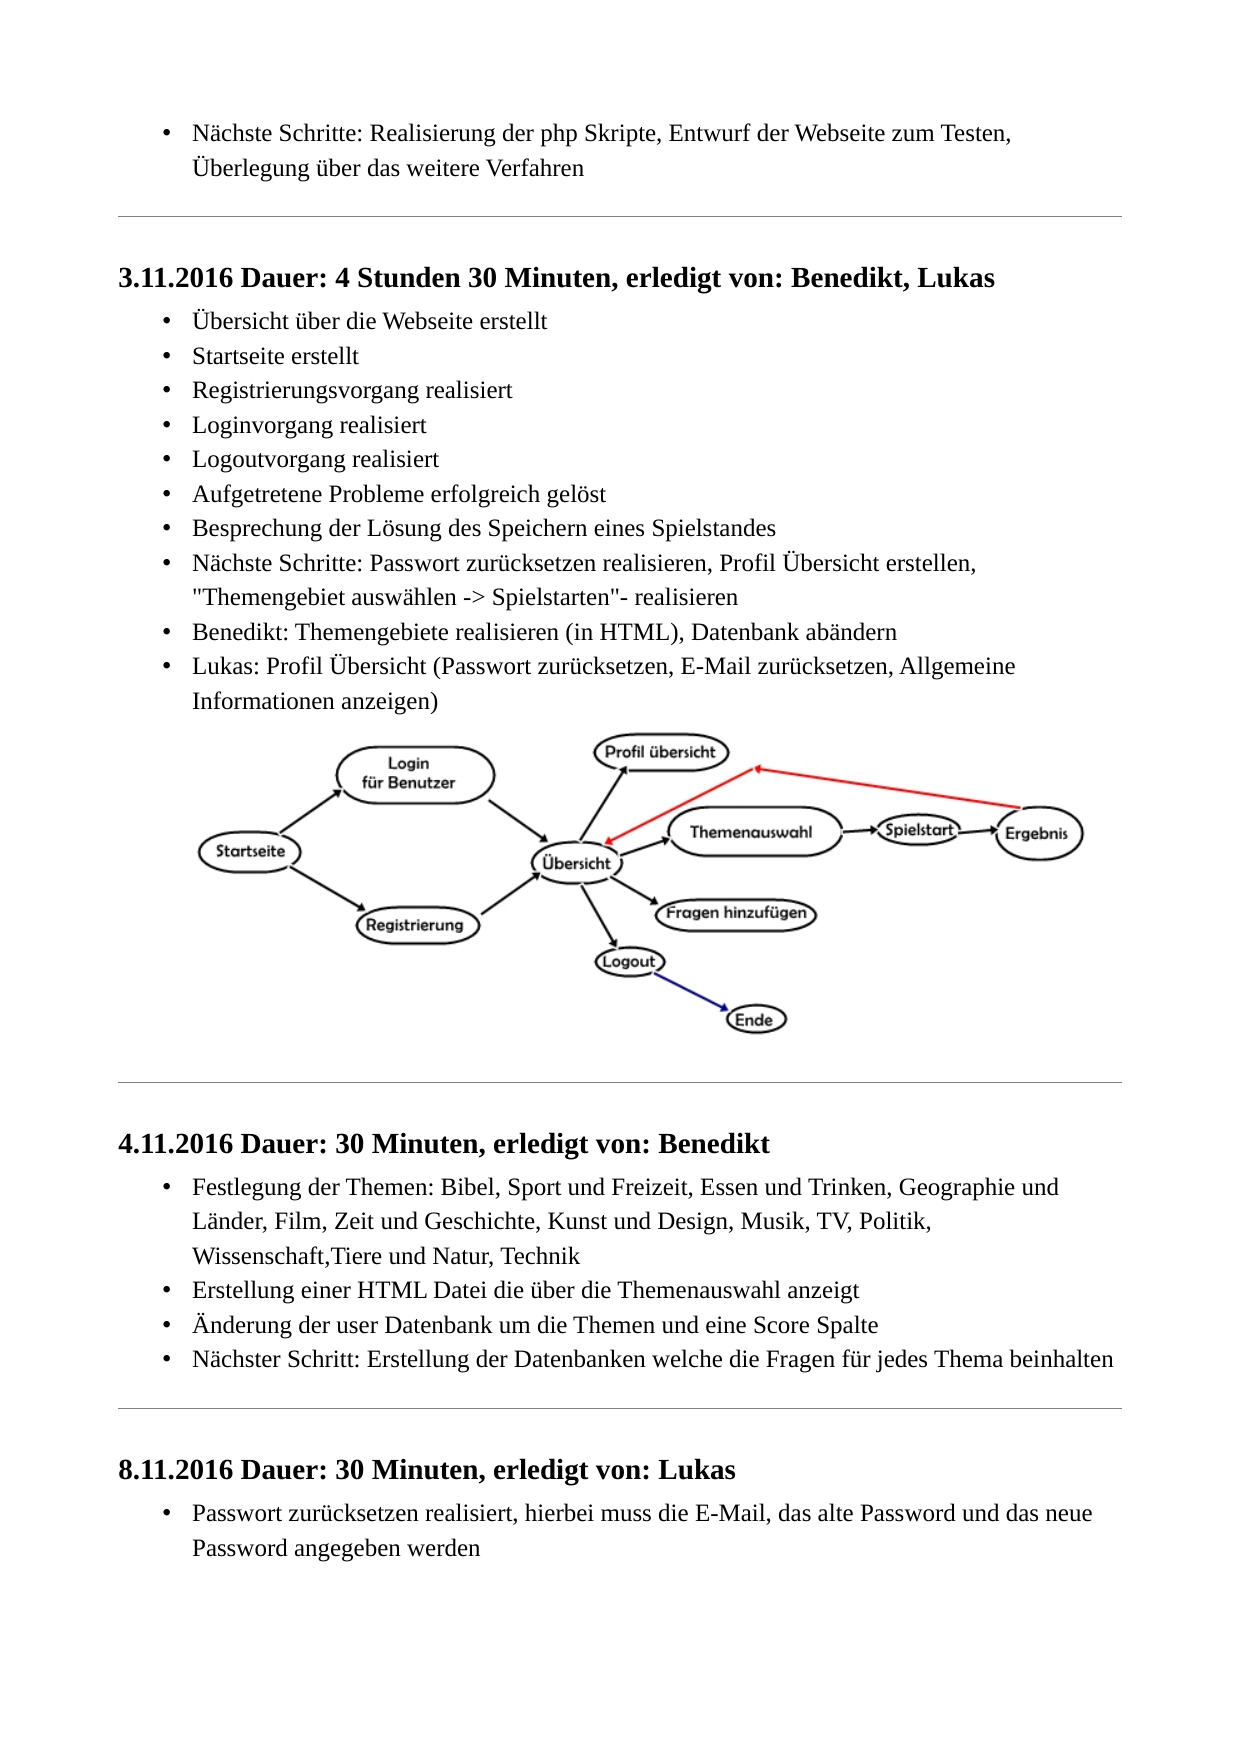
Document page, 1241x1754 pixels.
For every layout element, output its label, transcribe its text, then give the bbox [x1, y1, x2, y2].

list Benedikt: Themengebiete realisieren (in HTML), Datenbank abändern [162, 617, 1122, 646]
list Festlegung der Themen: Bibel, Sport und Freizeit, Essen und Trinken, Geographie und Länder, Film, Zeit und Geschichte, Kunst und Design, Musik, TV, Politik, Wissenschaft,Tiere und Natur, Technik [162, 1172, 1122, 1270]
subtitle 3.11.2016 Dauer: 4 Stunden 30 Minuten, erledigt von: Benedikt, Lukas [118, 260, 1122, 294]
list Änderung der user Datenbank um die Themen und eine Score Spalte [162, 1310, 1122, 1339]
list Loginvorgang realisiert [162, 410, 1122, 439]
list Besprechung der Lösung des Speichern eines Spielstandes [162, 513, 1122, 542]
subtitle 4.11.2016 Dauer: 30 Minuten, erledigt von: Benedikt [118, 1126, 1122, 1159]
list Startseite erstellt [162, 341, 1122, 370]
subtitle 8.11.2016 Dauer: 30 Minuten, erledigt von: Lukas [118, 1452, 1122, 1486]
list Nächste Schritte: Passwort zurücksetzen realisieren, Profil Übersicht erstellen, "Themengebiet auswählen -> Spielstarten"- realisieren [162, 548, 1122, 611]
list Aufgetretene Probleme erfolgreich gelöst [162, 479, 1122, 508]
list Übersicht über die Webseite erstellt [162, 306, 1122, 335]
list Logoutvorgang realisiert [162, 444, 1122, 473]
picture [191, 720, 1117, 1042]
list Nächste Schritte: Realisierung der php Skripte, Entwurf der Webseite zum Testen, Überlegung über das weitere Verfahren [162, 118, 1122, 181]
list Registrierungsvorgang realisiert [162, 375, 1122, 404]
list Erstellung einer HTML Datei die über die Themenauswahl anzeigt [162, 1275, 1122, 1304]
list Passwort zurücksetzen realisiert, hierbei muss die E-Mail, das alte Password und das neue Password angegeben werden [162, 1498, 1122, 1561]
list Lukas: Profil Übersicht (Passwort zurücksetzen, E-Mail zurücksetzen, Allgemeine Informationen anzeigen) [162, 651, 1122, 1047]
list Nächster Schritt: Erstellung der Datenbanken welche die Fragen für jedes Thema beinhalten [162, 1344, 1122, 1373]
